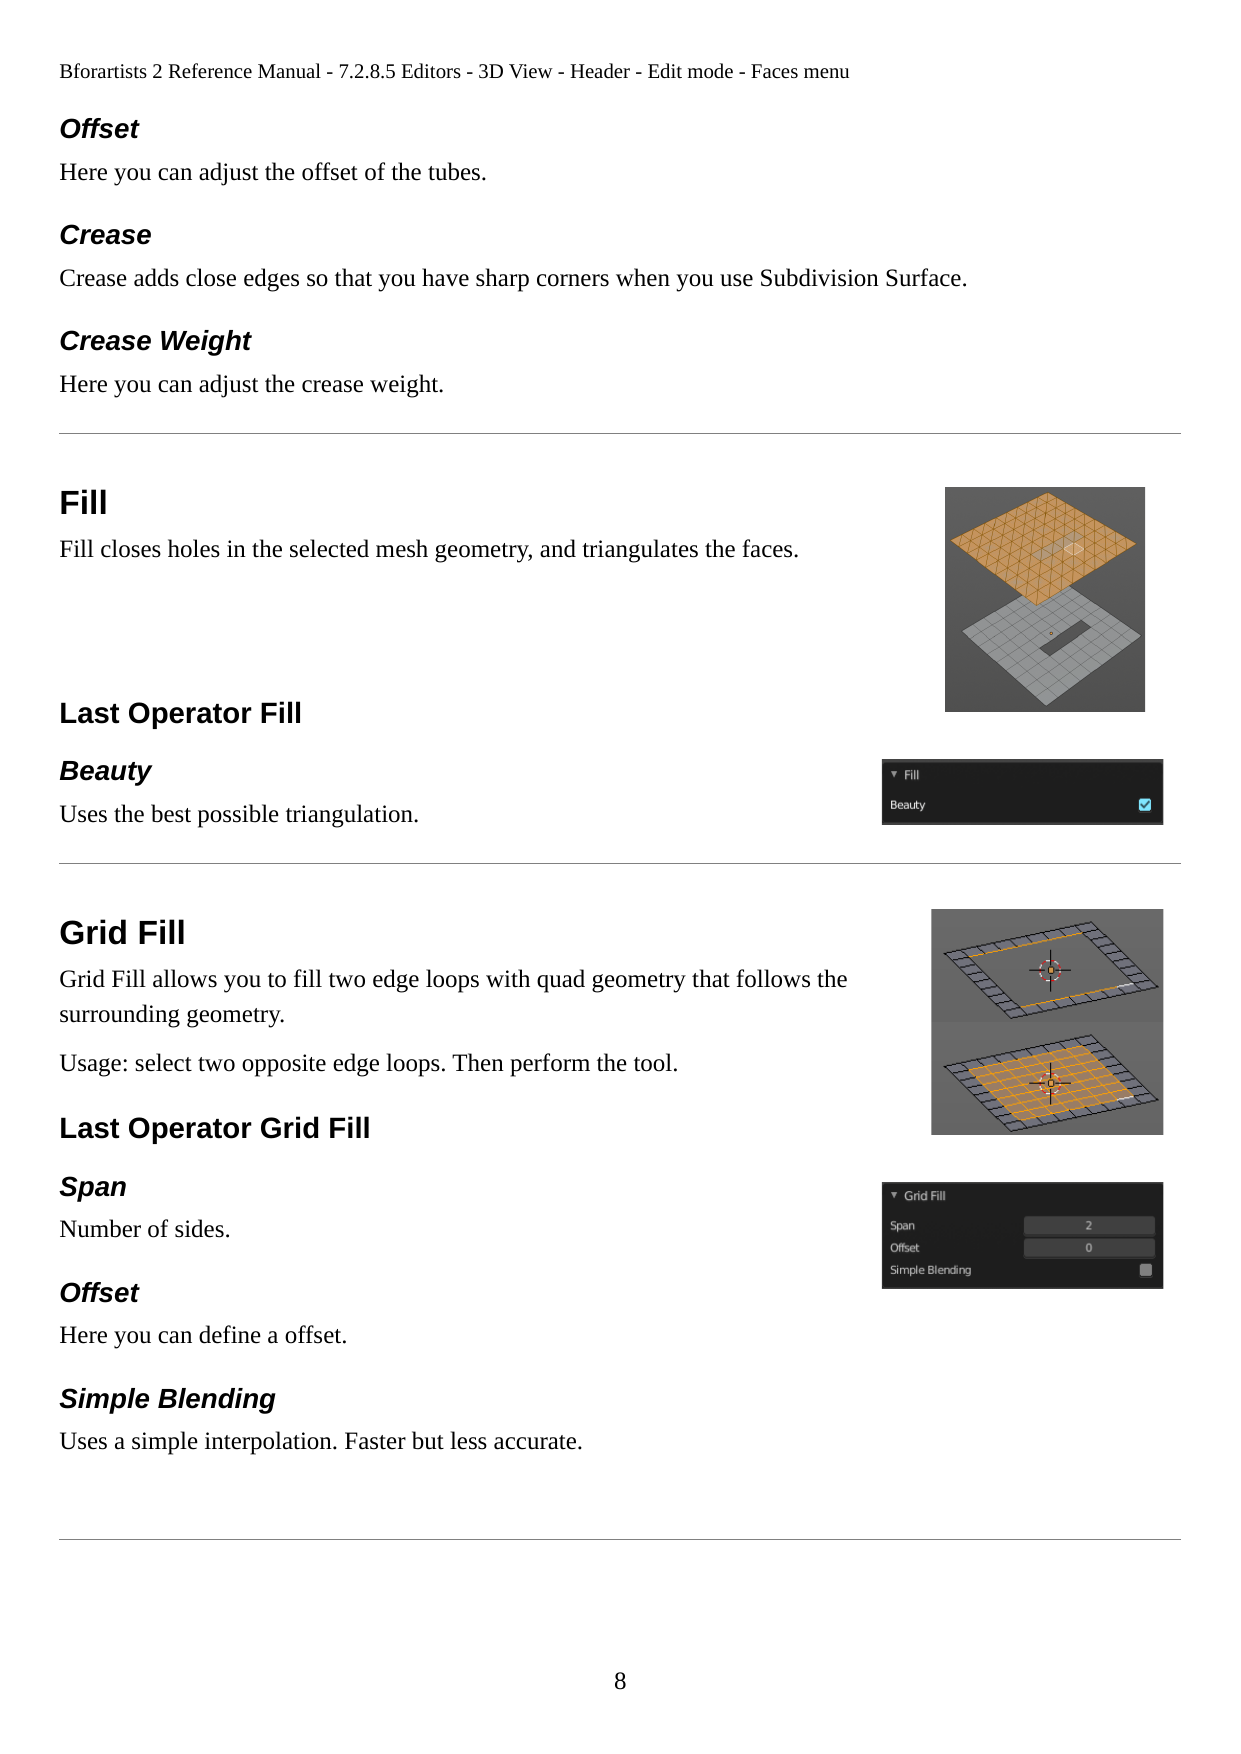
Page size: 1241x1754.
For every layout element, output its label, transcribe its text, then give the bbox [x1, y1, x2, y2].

text Grid Fill allows you to fill two edge loops with quad geometry that follows the surrounding geometry. [59, 964, 931, 1027]
text [1164, 1214, 1181, 1243]
subtitle Simple Blending [59, 1382, 1181, 1414]
subtitle Crease [59, 218, 1181, 250]
subtitle Beauty [59, 754, 1181, 786]
text Here you can define a offset. [59, 1320, 1181, 1349]
subtitle Offset [59, 113, 1181, 144]
subtitle Grid Fill [59, 913, 931, 952]
subtitle Offset [59, 1276, 1181, 1308]
text Number of sides. [59, 1214, 881, 1243]
text Uses a simple interpolation. Faster but less accurate. [59, 1426, 1181, 1455]
text Here you can adjust the crease weight. [59, 369, 1181, 398]
text Usage: select two opposite edge loops. Then perform the tool. [59, 1048, 931, 1076]
subtitle Last Operator Fill [59, 696, 1181, 729]
subtitle [1164, 913, 1181, 952]
text Here you can adjust the offset of the tubes. [59, 157, 1181, 186]
picture [881, 759, 1164, 825]
picture [931, 909, 1164, 1135]
text Uses the best possible triangulation. [59, 799, 1181, 828]
text Fill closes holes in the selected mesh geometry, and triangulates the faces. [59, 534, 945, 563]
subtitle Span [59, 1170, 1181, 1202]
text Crease adds close edges so that you have sharp corners when you use Subdivision Surface. [59, 263, 1181, 292]
subtitle Fill [59, 483, 1181, 522]
picture [945, 487, 1146, 712]
picture [881, 1182, 1164, 1289]
subtitle Last Operator Grid Fill [59, 1111, 1181, 1145]
subtitle Crease Weight [59, 324, 1181, 356]
